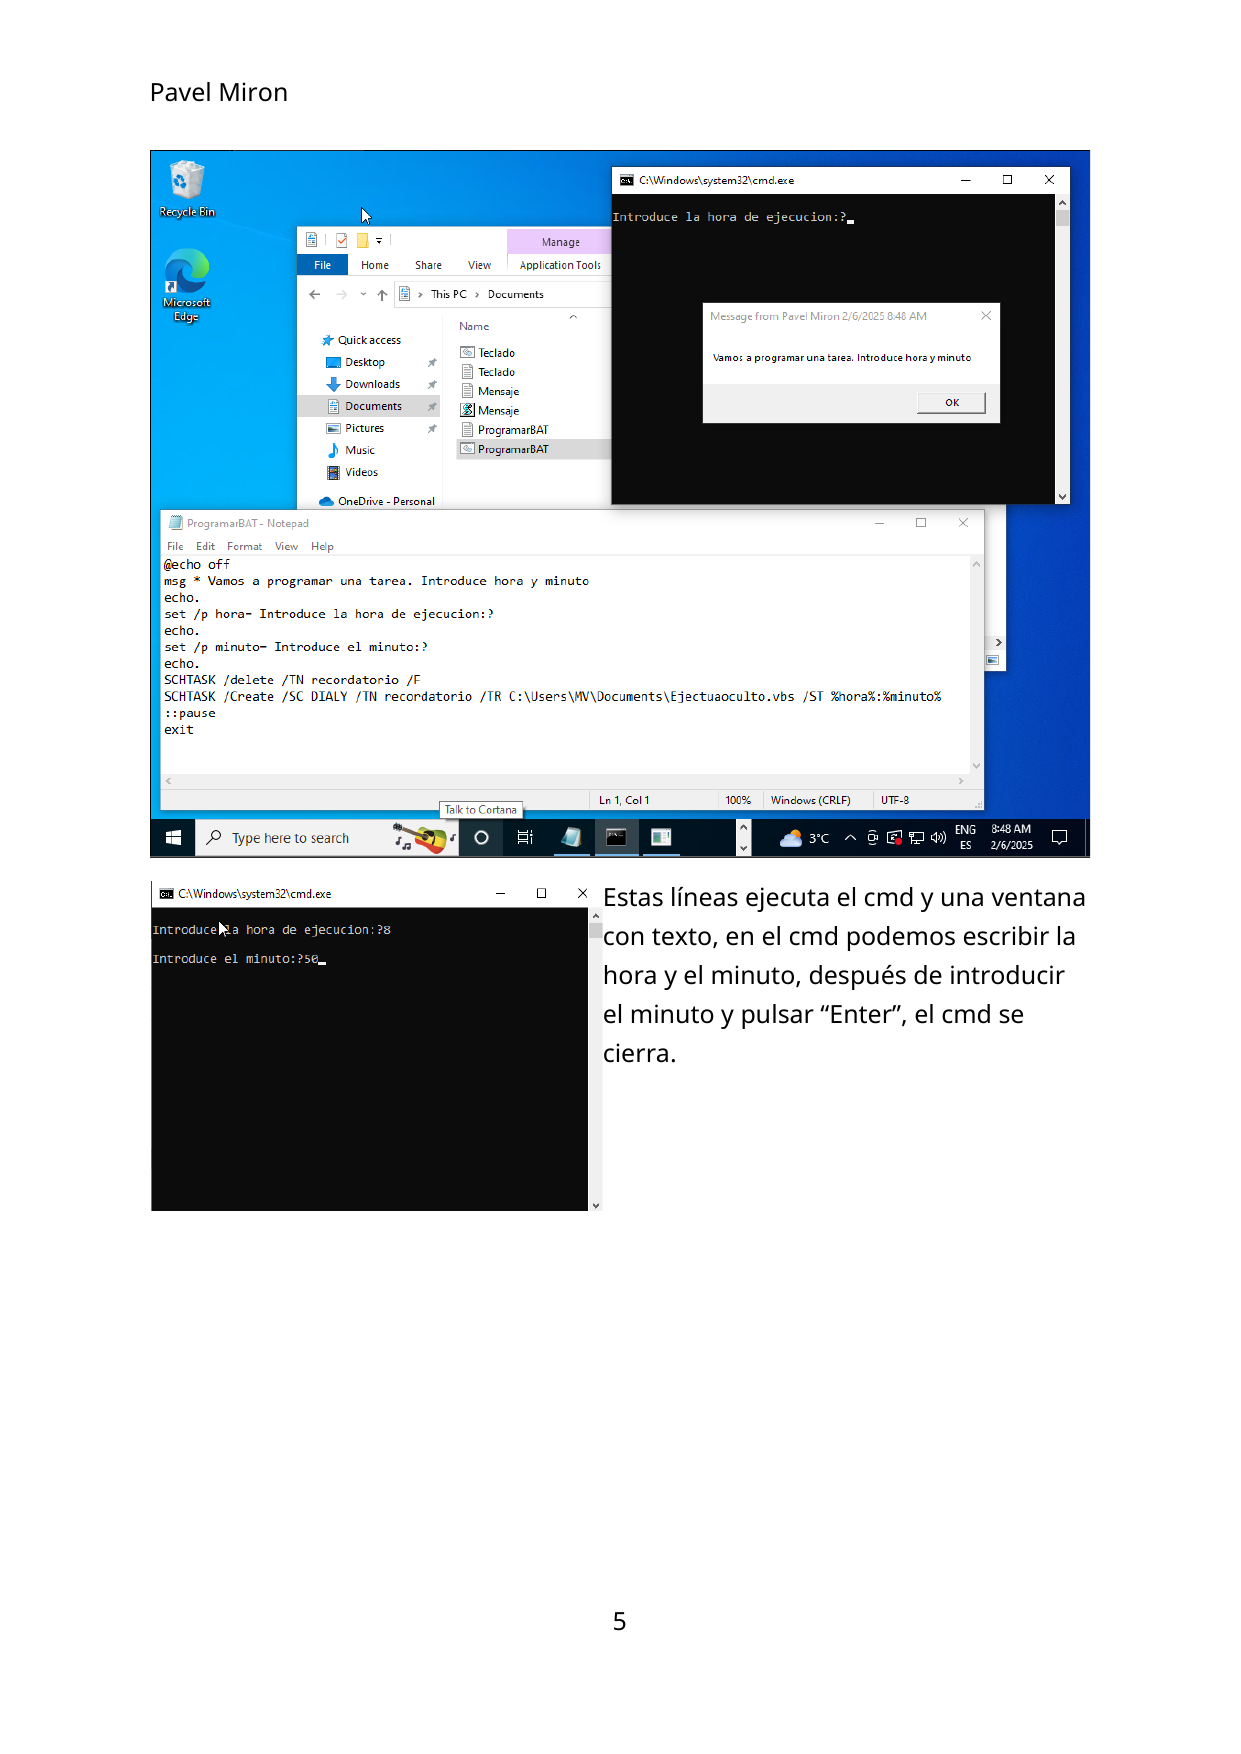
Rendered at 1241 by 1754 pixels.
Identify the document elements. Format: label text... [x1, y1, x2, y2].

text Estas líneas ejecuta el cmd y una ventana con texto, en el cmd podemos escribir la hora y el minuto, después de introducir el minuto y pulsar “Enter”, el cmd se cierra. [150, 879, 1090, 1070]
